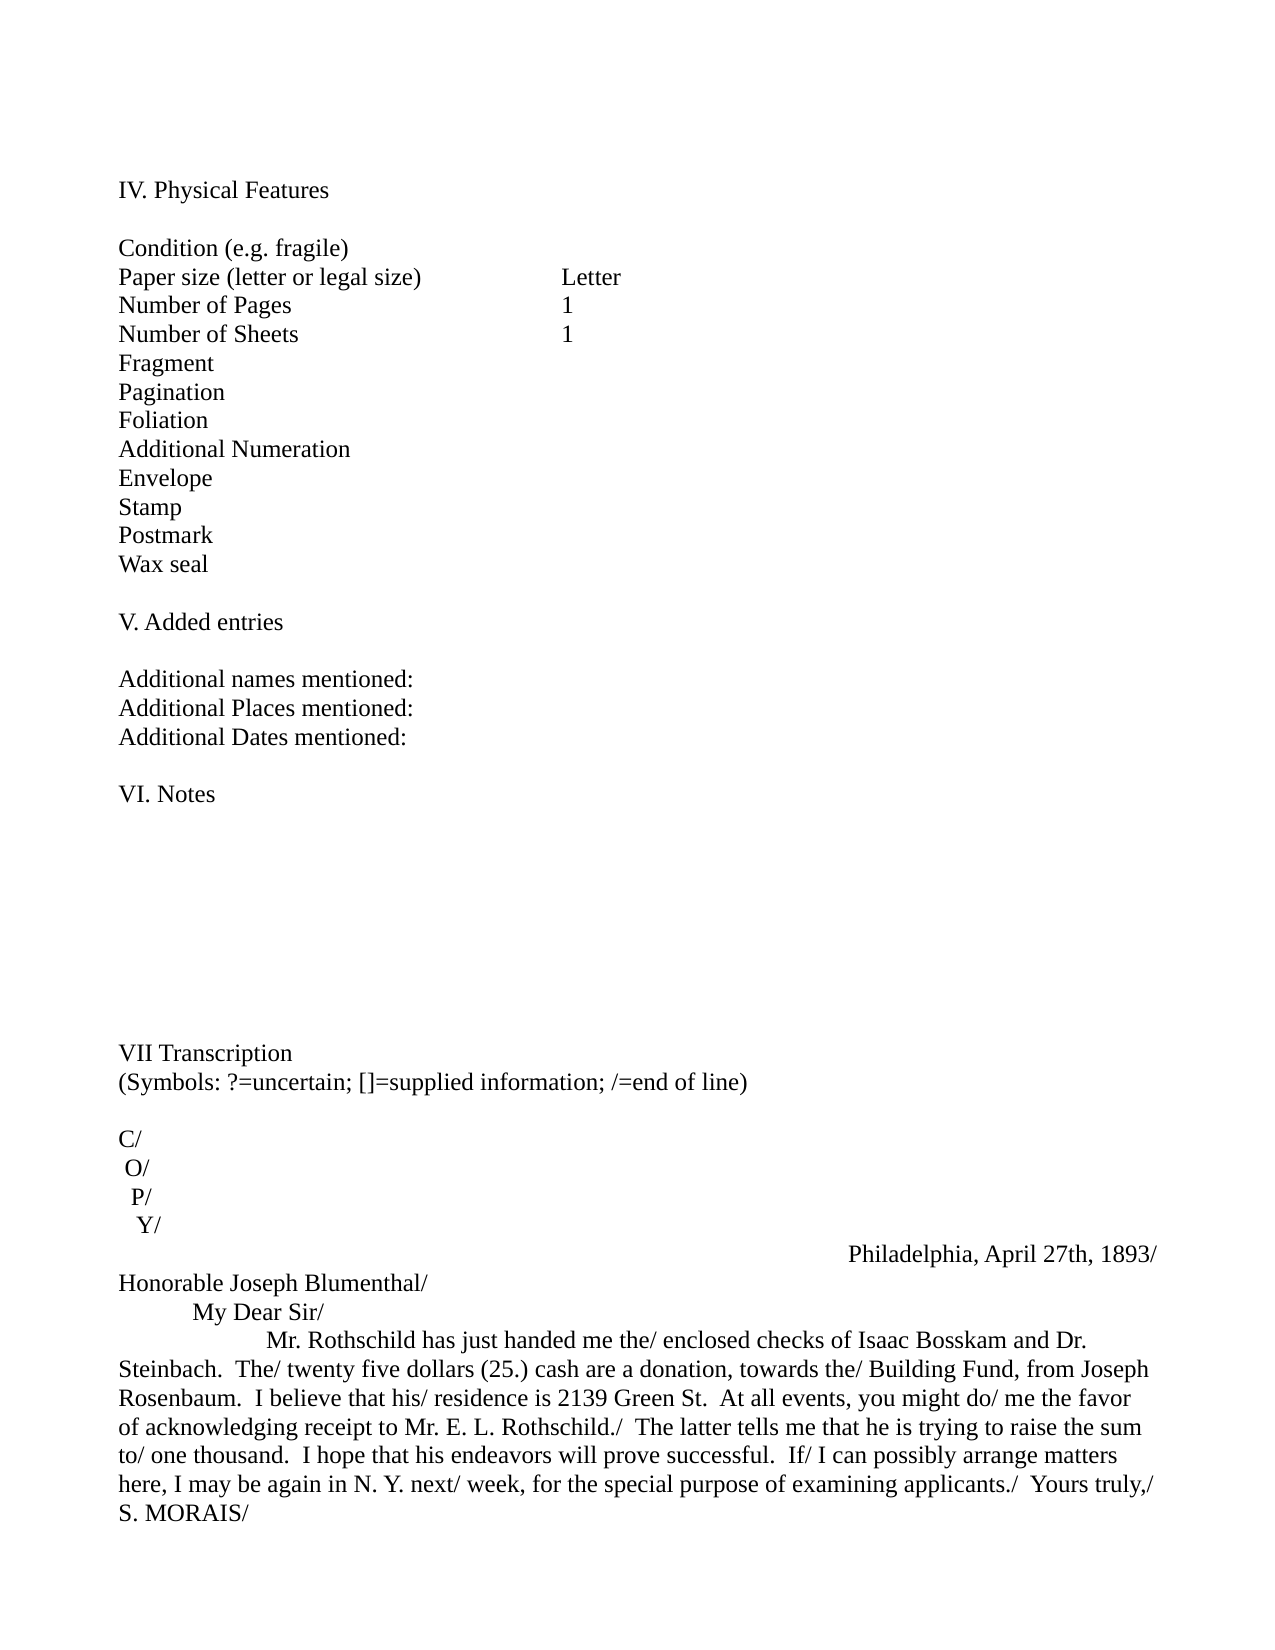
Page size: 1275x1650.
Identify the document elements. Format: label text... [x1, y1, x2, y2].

text O/ [118, 1153, 1157, 1182]
text Number of Pages 1 [118, 291, 1157, 319]
text Pagination [118, 377, 1157, 406]
text VII Transcription [118, 1038, 1157, 1067]
text Wax seal [118, 549, 1157, 578]
text Number of Sheets 1 [118, 319, 1157, 348]
text Mr. Rothschild has just handed me the/ enclosed checks of Isaac Bosskam and Dr. Steinbach. The/ twenty five dollars (25.) cash are a donation, towards the/ Building Fund, from Joseph Rosenbaum. I believe that his/ residence is 2139 Green St. At all events, you might do/ me the favor of acknowledging receipt to Mr. E. L. Rothschild./ The latter tells me that he is trying to raise the sum to/ one thousand. I hope that his endeavors will prove successful. If/ I can possibly arrange matters here, I may be again in N. Y. next/ week, for the special purpose of examining applicants./ Yours truly,/ S. MORAIS/ [118, 1326, 1157, 1527]
text Additional Dates mentioned: [118, 722, 1157, 751]
text My Dear Sir/ [118, 1297, 1157, 1326]
text V. Added entries [118, 607, 1157, 636]
text Y/ [118, 1211, 1157, 1239]
text C/ [118, 1124, 1157, 1153]
text Paper size (letter or legal size) Letter [118, 262, 1157, 291]
text Postma rk [118, 521, 1157, 549]
text (Symbols: ?=uncertain; []=supplied information; /=end of line) [118, 1067, 1157, 1096]
text Fragment [118, 348, 1157, 377]
text IV. Physical Features [118, 176, 1157, 204]
text Honorable Joseph Blumenthal/ [118, 1268, 1157, 1297]
text Additional Numeration [118, 434, 1157, 463]
text Envelope [118, 463, 1157, 492]
text P/ [118, 1182, 1157, 1211]
text VI. Notes [118, 779, 1157, 808]
text Additional Places mentioned: [118, 693, 1157, 722]
text Foliation [118, 406, 1157, 434]
text Condition (e.g. fragile) [118, 233, 1157, 262]
text Additional names mentioned: [118, 664, 1157, 693]
text Philadelphia, April 27th, 1893/ [118, 1239, 1157, 1268]
text Stamp [118, 492, 1157, 521]
